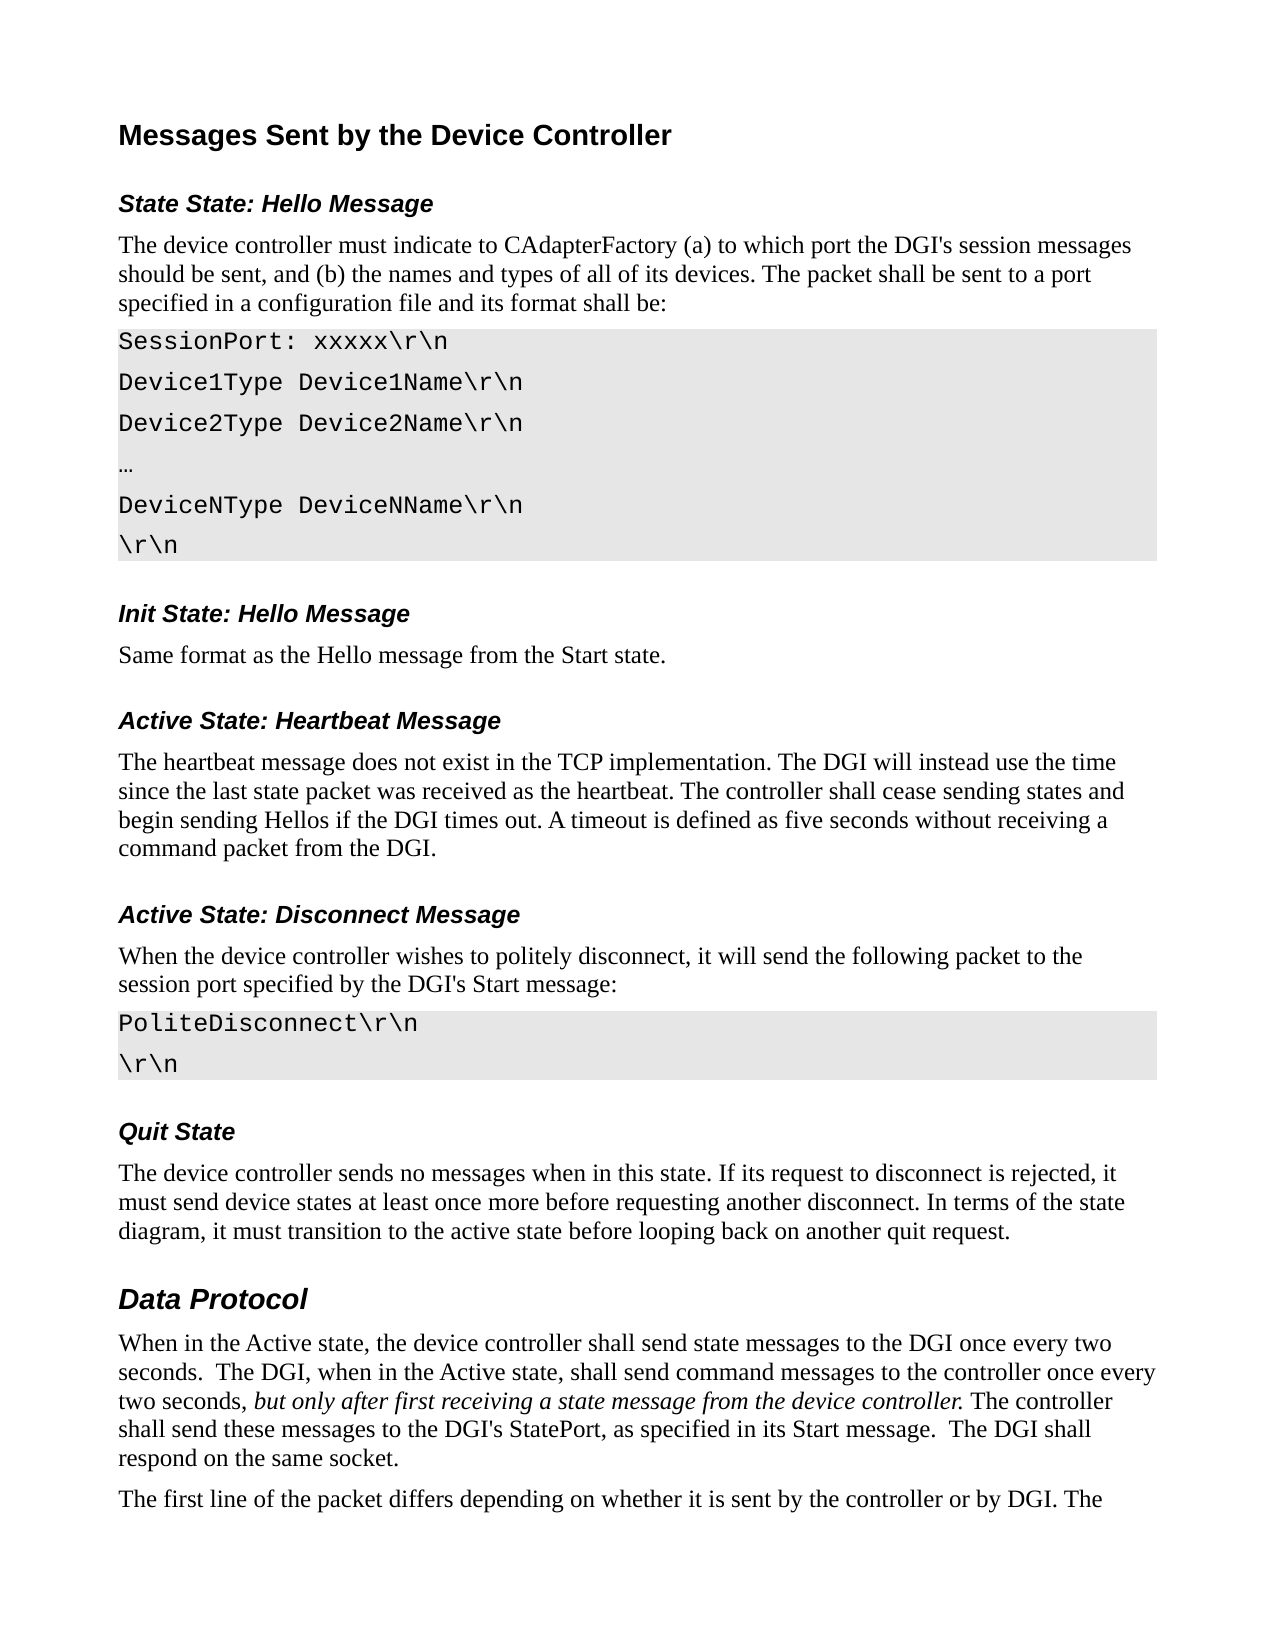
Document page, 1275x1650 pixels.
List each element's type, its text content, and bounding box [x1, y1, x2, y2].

text \r\n [118, 1052, 1157, 1080]
text Device1Type Device1Name\r\n [118, 370, 1157, 398]
text Same format as the Hello message from the Start state. [118, 640, 1157, 669]
text The device controller must indicate to CAdapterFactory (a) to which port the DGI's session messages should be sent, and (b) the names and types of all of its devices. The packet shall be sent to a port specified in a configuration file and its format shall be: [118, 230, 1157, 316]
subtitle State State: Hello Message [118, 189, 1157, 218]
text When in the Active state, the device controller shall send state messages to the DGI once every two seconds. The DGI, when in the Active state, shall send command messages to the controller once every two seconds, but only after first receiving a state message from the device controller. The controller shall send these messages to the DGI's StatePort, as specified in its Start message. The DGI shall respond on the same socket. [118, 1328, 1157, 1472]
subtitle Active State: Heartbeat Message [118, 706, 1157, 735]
subtitle Init State: Hello Message [118, 599, 1157, 627]
subtitle Messages Sent by the Device Controller [118, 118, 1157, 152]
text SessionPort: xxxxx\r\n [118, 329, 1157, 357]
text The first line of the packet differs depending on whether it is sent by the controller or by DGI. The [118, 1484, 1157, 1513]
text DeviceNType DeviceNName\r\n [118, 492, 1157, 521]
text … [118, 451, 1157, 480]
subtitle Data Protocol [118, 1282, 1157, 1316]
text When the device controller wishes to politely disconnect, it will send the following packet to the session port specified by the DGI's Start message: [118, 941, 1157, 998]
text PoliteDisconnect\r\n [118, 1011, 1157, 1039]
text The heartbeat message does not exist in the TCP implementation. The DGI will instead use the time since the last state packet was received as the heartbeat. The controller shall cease sending states and begin sending Hellos if the DGI times out. A timeout is defined as five seconds without receiving a command packet from the DGI. [118, 747, 1157, 862]
subtitle Quit State [118, 1117, 1157, 1146]
text Device2Type Device2Name\r\n [118, 411, 1157, 439]
text \r\n [118, 533, 1157, 561]
text The device controller sends no messages when in this state. If its request to disconnect is rejected, it must send device states at least once more before requesting another disconnect. In terms of the state diagram, it must transition to the active state before looping back on another quit request. [118, 1158, 1157, 1245]
subtitle Active State: Disconnect Message [118, 900, 1157, 928]
